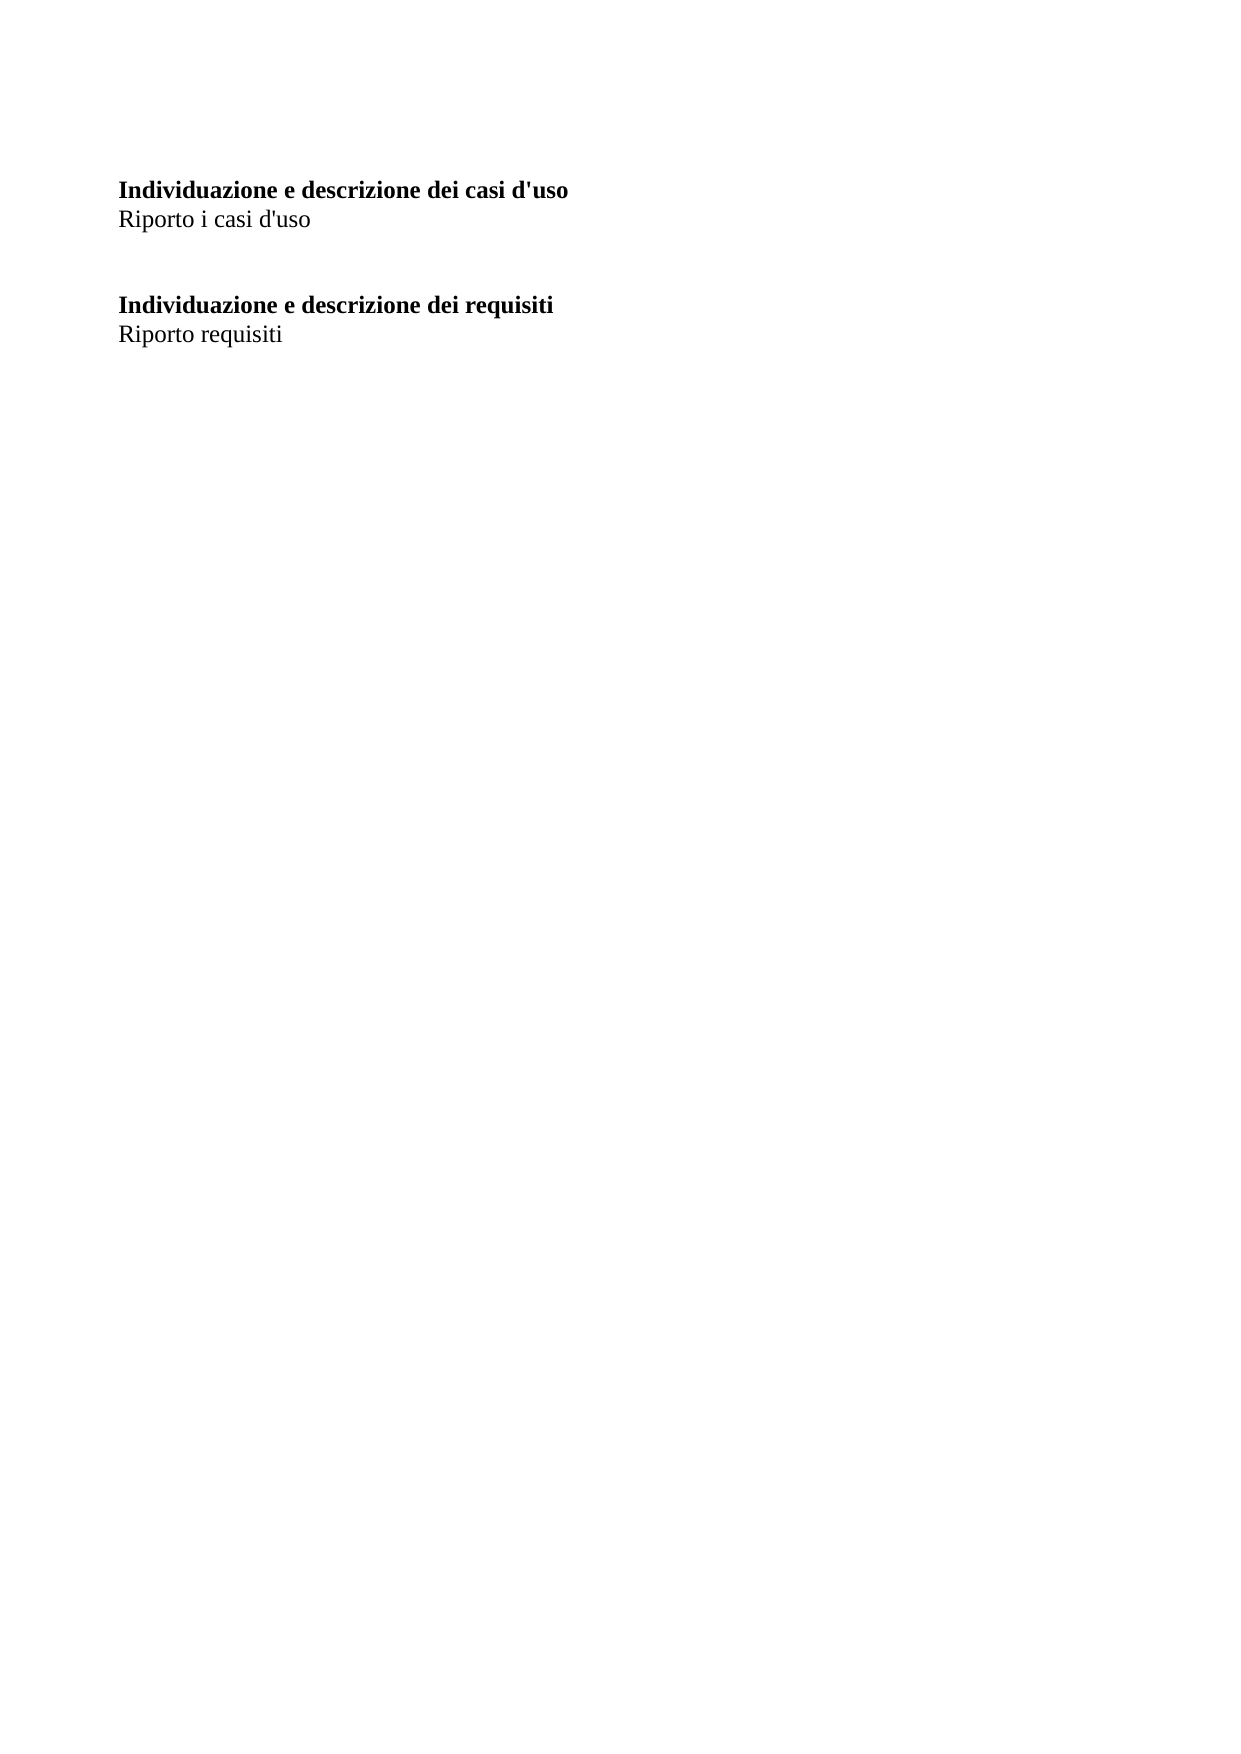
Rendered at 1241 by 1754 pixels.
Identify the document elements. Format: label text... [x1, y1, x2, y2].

text Riporto i casi d'uso [118, 204, 1122, 233]
text Riporto requisiti [118, 319, 1122, 348]
text Individuazione e descrizione dei requisiti [118, 291, 1122, 319]
text Individuazione e descrizione dei casi d'uso [118, 176, 1122, 204]
